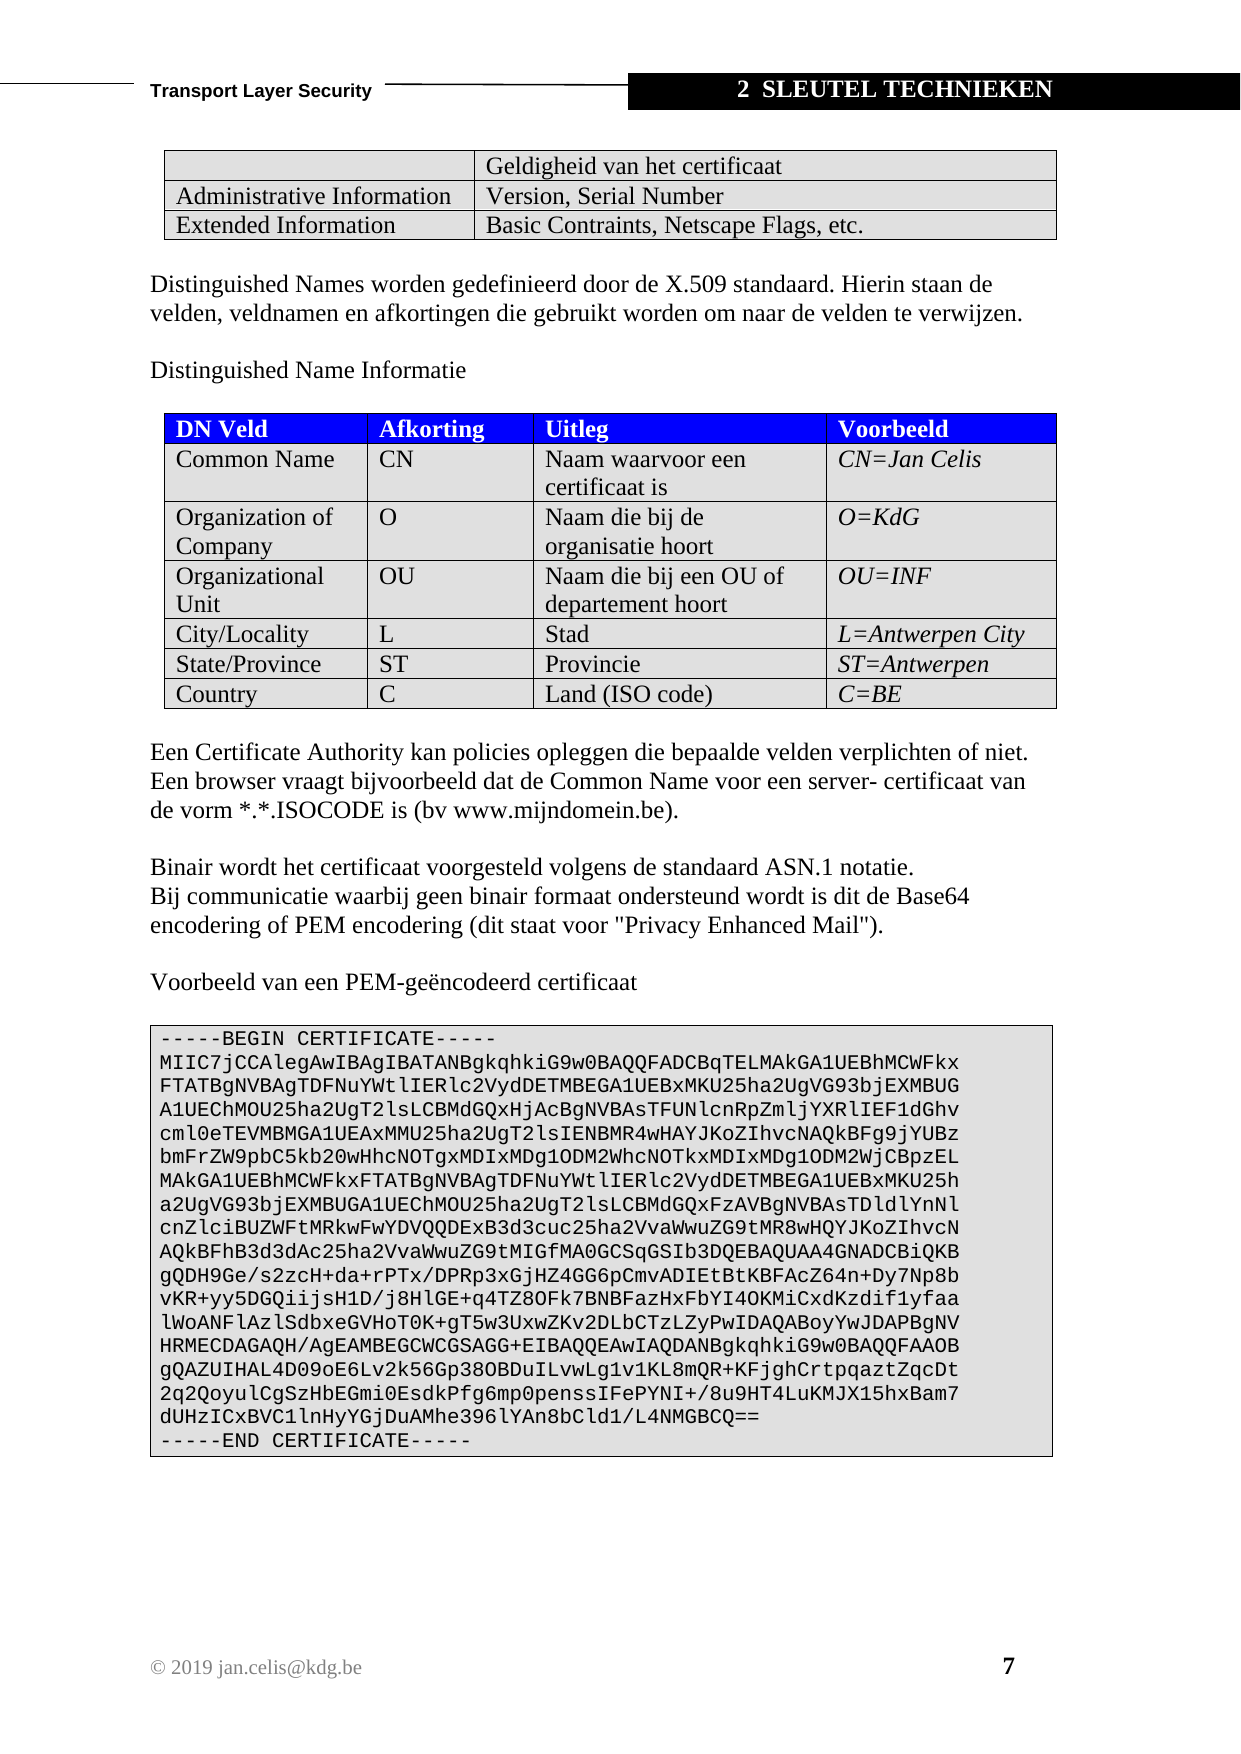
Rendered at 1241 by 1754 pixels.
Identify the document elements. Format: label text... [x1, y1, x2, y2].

text lWoANFlAzlSdbxeGVHoT0K+gT5w3UxwZKv2DLbCTzLZyPwIDAQABoyYwJDAPBgNV [151, 1309, 1052, 1332]
table_header Uitleg [534, 414, 826, 443]
table_cell CN=Jan Celis [827, 444, 1056, 501]
text cnZlciBUZWFtMRkwFwYDVQQDExB3d3cuc25ha2VvaWwuZG9tMR8wHQYJKoZIhvcN [151, 1214, 1052, 1238]
text gQAZUIHAL4D09oE6Lv2k56Gp38OBDuILvwLg1v1KL8mQR+KFjghCrtpqaztZqcDt [151, 1356, 1052, 1380]
table_cell C=BE [827, 679, 1056, 708]
text -----END CERTIFICATE----- [151, 1427, 1052, 1456]
table_cell Organizational Unit [165, 561, 367, 618]
text 2q2QoyulCgSzHbEGmi0EsdkPfg6mp0penssIFePYNI+/8u9HT4LuKMJX15hxBam7 [151, 1380, 1052, 1403]
text Binair wordt het certificaat voorgesteld volgens de standaard ASN.1 notatie. [150, 852, 1053, 881]
table_header Afkorting [368, 414, 533, 443]
table_cell Administrative Information [165, 181, 474, 209]
text cml0eTEVMBMGA1UEAxMMU25ha2UgT2lsIENBMR4wHAYJKoZIhvcNAQkBFg9jYUBz [151, 1119, 1052, 1143]
text HRMECDAGAQH/AgEAMBEGCWCGSAGG+EIBAQQEAwIAQDANBgkqhkiG9w0BAQQFAAOB [151, 1332, 1052, 1356]
table_cell Naam die bij een OU of departement hoort [534, 561, 826, 618]
table_cell C [368, 679, 533, 708]
table_cell Stad [534, 619, 826, 648]
table_cell [165, 151, 474, 180]
table_cell Land (ISO code) [534, 679, 826, 708]
table_cell Geldigheid van het certificaat [475, 151, 1056, 180]
text Een Certificate Authority kan policies opleggen die bepaalde velden verplichten of niet. Een browser vraagt bijvoorbeeld dat de Common Name voor een server- certificaat van de vorm *.*.ISOCODE is (bv www.mijndomein.be). [150, 737, 1053, 824]
table_cell Naam die bij de organisatie hoort [534, 502, 826, 560]
text Voorbeeld van een PEM-geëncodeerd certificaat [150, 967, 1053, 996]
table_cell Basic Contraints, Netscape Flags, etc. [475, 211, 1056, 239]
table_cell CN [368, 444, 533, 501]
text MIIC7jCCAlegAwIBAgIBATANBgkqhkiG9w0BAQQFADCBqTELMAkGA1UEBhMCWFkx [151, 1049, 1052, 1072]
table_cell L=Antwerpen City [827, 619, 1056, 648]
table_cell OU [368, 561, 533, 618]
text Distinguished Names worden gedefinieerd door de X.509 standaard. Hierin staan de velden, veldnamen en afkortingen die gebruikt worden om naar de velden te verwijzen. [150, 269, 1053, 327]
table_cell Country [165, 679, 367, 708]
text vKR+yy5DGQiijsH1D/j8HlGE+q4TZ8OFk7BNBFazHxFbYI4OKMiCxdKzdif1yfaa [151, 1285, 1052, 1309]
text Bij communicatie waarbij geen binair formaat ondersteund wordt is dit de Base64 encodering of PEM encodering (dit staat voor "Privacy Enhanced Mail"). [150, 881, 1053, 939]
table_cell OU=INF [827, 561, 1056, 618]
table_cell O [368, 502, 533, 560]
text dUHzICxBVC1lnHyYGjDuAMhe396lYAn8bCld1/L4NMGBCQ== [151, 1403, 1052, 1427]
text MAkGA1UEBhMCWFkxFTATBgNVBAgTDFNuYWtlIERlc2VydDETMBEGA1UEBxMKU25h [151, 1167, 1052, 1191]
table_header Voorbeeld [827, 414, 1056, 443]
text AQkBFhB3d3dAc25ha2VvaWwuZG9tMIGfMA0GCSqGSIb3DQEBAQUAA4GNADCBiQKB [151, 1238, 1052, 1261]
table_header DN Veld [165, 414, 367, 443]
table_cell Provincie [534, 649, 826, 678]
text FTATBgNVBAgTDFNuYWtlIERlc2VydDETMBEGA1UEBxMKU25ha2UgVG93bjEXMBUG [151, 1072, 1052, 1096]
table_cell Common Name [165, 444, 367, 501]
text bmFrZW9pbC5kb20wHhcNOTgxMDIxMDg1ODM2WhcNOTkxMDIxMDg1ODM2WjCBpzEL [151, 1143, 1052, 1167]
text A1UEChMOU25ha2UgT2lsLCBMdGQxHjAcBgNVBAsTFUNlcnRpZmljYXRlIEF1dGhv [151, 1096, 1052, 1119]
table_cell ST=Antwerpen [827, 649, 1056, 678]
table_cell State/Province [165, 649, 367, 678]
table_cell City/Locality [165, 619, 367, 648]
table_cell L [368, 619, 533, 648]
table_cell Organization of Company [165, 502, 367, 560]
table_cell ST [368, 649, 533, 678]
text gQDH9Ge/s2zcH+da+rPTx/DPRp3xGjHZ4GG6pCmvADIEtBtKBFAcZ64n+Dy7Np8b [151, 1261, 1052, 1285]
text Distinguished Name Informatie [150, 355, 1053, 384]
text -----BEGIN CERTIFICATE----- [151, 1026, 1052, 1049]
table_cell Naam waarvoor een certificaat is [534, 444, 826, 501]
table_cell Version, Serial Number [475, 181, 1056, 209]
table_cell O=KdG [827, 502, 1056, 560]
table_cell Extended Information [165, 211, 474, 239]
text a2UgVG93bjEXMBUGA1UEChMOU25ha2UgT2lsLCBMdGQxFzAVBgNVBAsTDldlYnNl [151, 1191, 1052, 1214]
